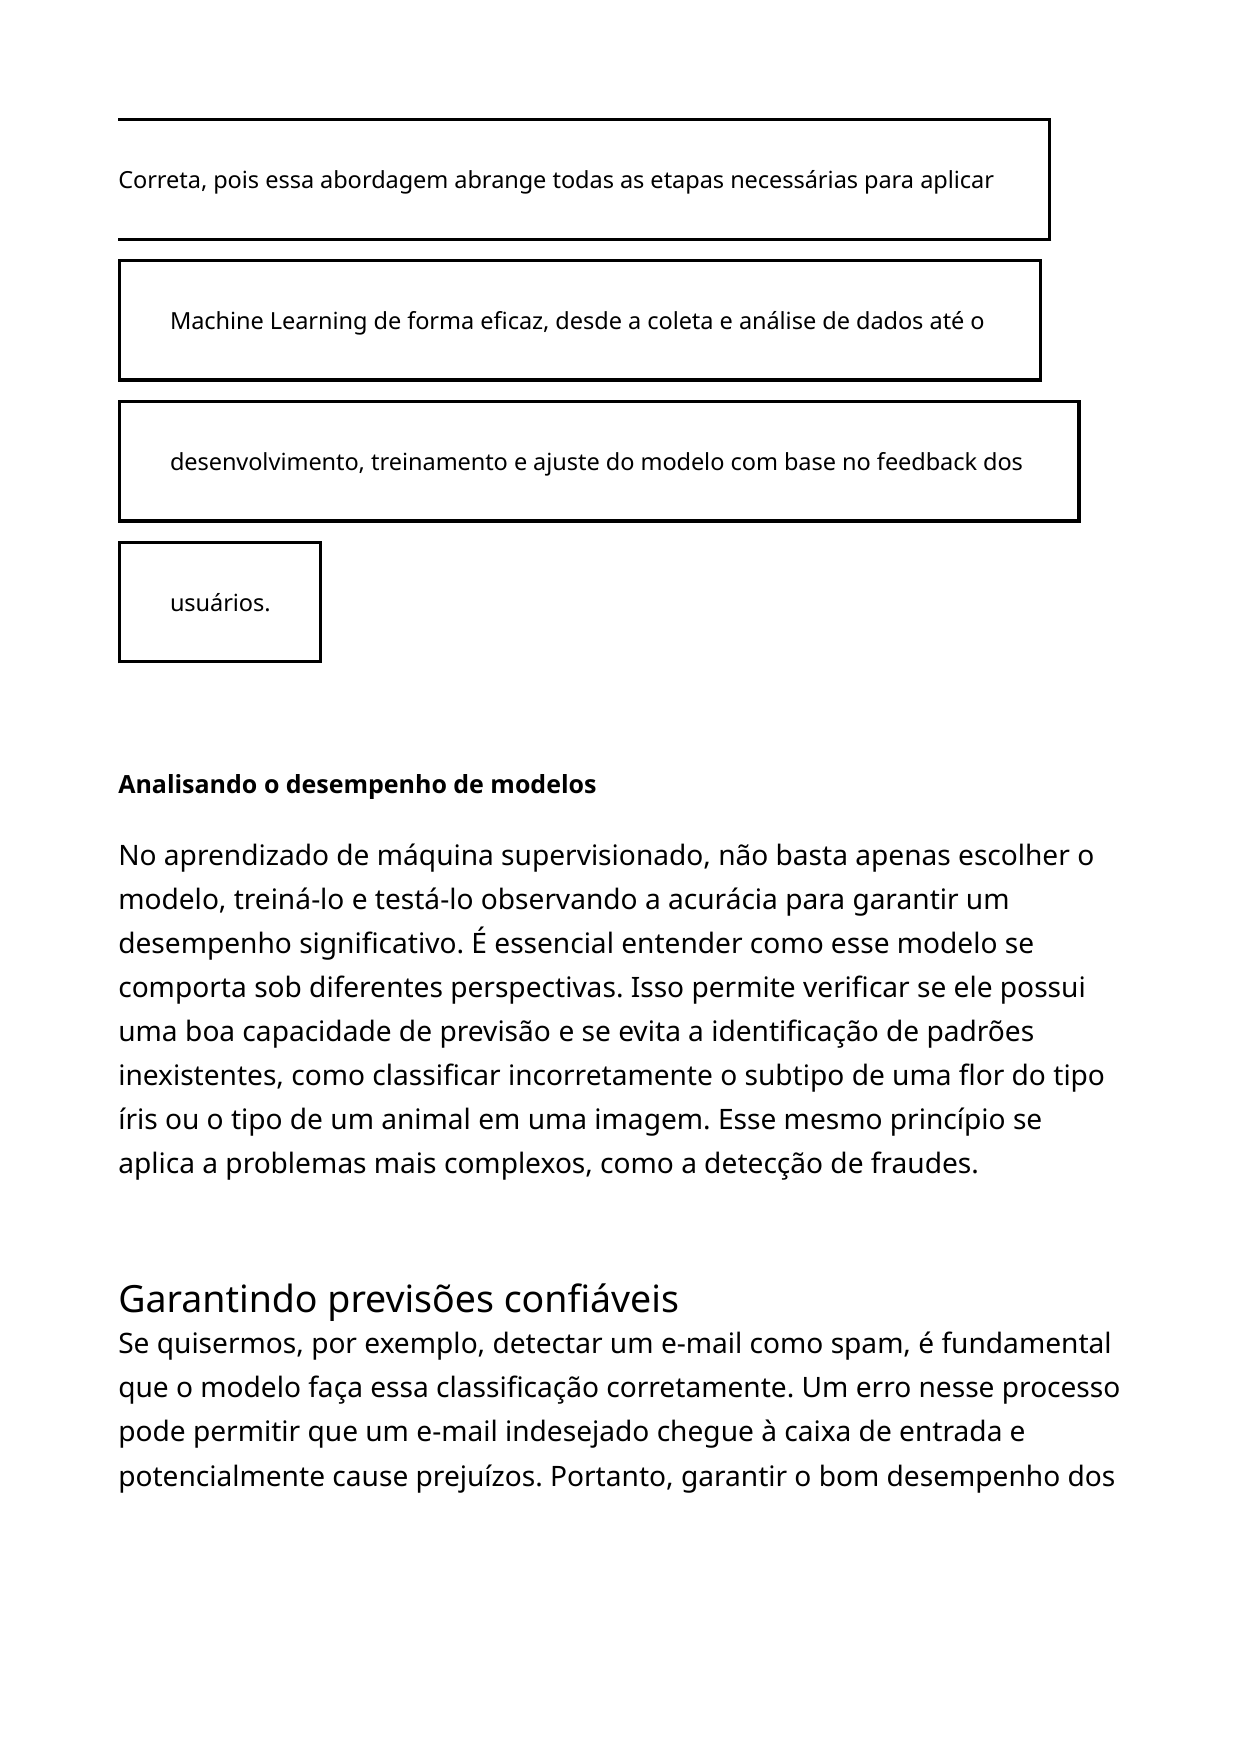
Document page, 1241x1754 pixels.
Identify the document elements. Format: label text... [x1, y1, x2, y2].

subtitle Garantindo previsões confiáveis [118, 1273, 1122, 1324]
text Correta, pois essa abordagem abrange todas as etapas necessárias para aplicar Machine Learning de forma eficaz, desde a coleta e análise de dados até o desenvolvimento, treinamento e ajuste do modelo com base no feedback dos usuários. [118, 118, 1122, 663]
text No aprendizado de máquina supervisionado, não basta apenas escolher o modelo, treiná-lo e testá-lo observando a acurácia para garantir um desempenho significativo. É essencial entender como esse modelo se comporta sob diferentes perspectivas. Isso permite verificar se ele possui uma boa capacidade de previsão e se evita a identificação de padrões inexistentes, como classificar incorretamente o subtipo de uma flor do tipo íris ou o tipo de um animal em uma imagem. Esse mesmo princípio se aplica a problemas mais complexos, como a detecção de fraudes. [118, 835, 1122, 1182]
text Se quisermos, por exemplo, detectar um e-mail como spam, é fundamental que o modelo faça essa classificação corretamente. Um erro nesse processo pode permitir que um e-mail indesejado chegue à caixa de entrada e potencialmente cause prejuízos. Portanto, garantir o bom desempenho dos [118, 1324, 1122, 1494]
text Analisando o desempenho de modelos [118, 767, 1122, 801]
